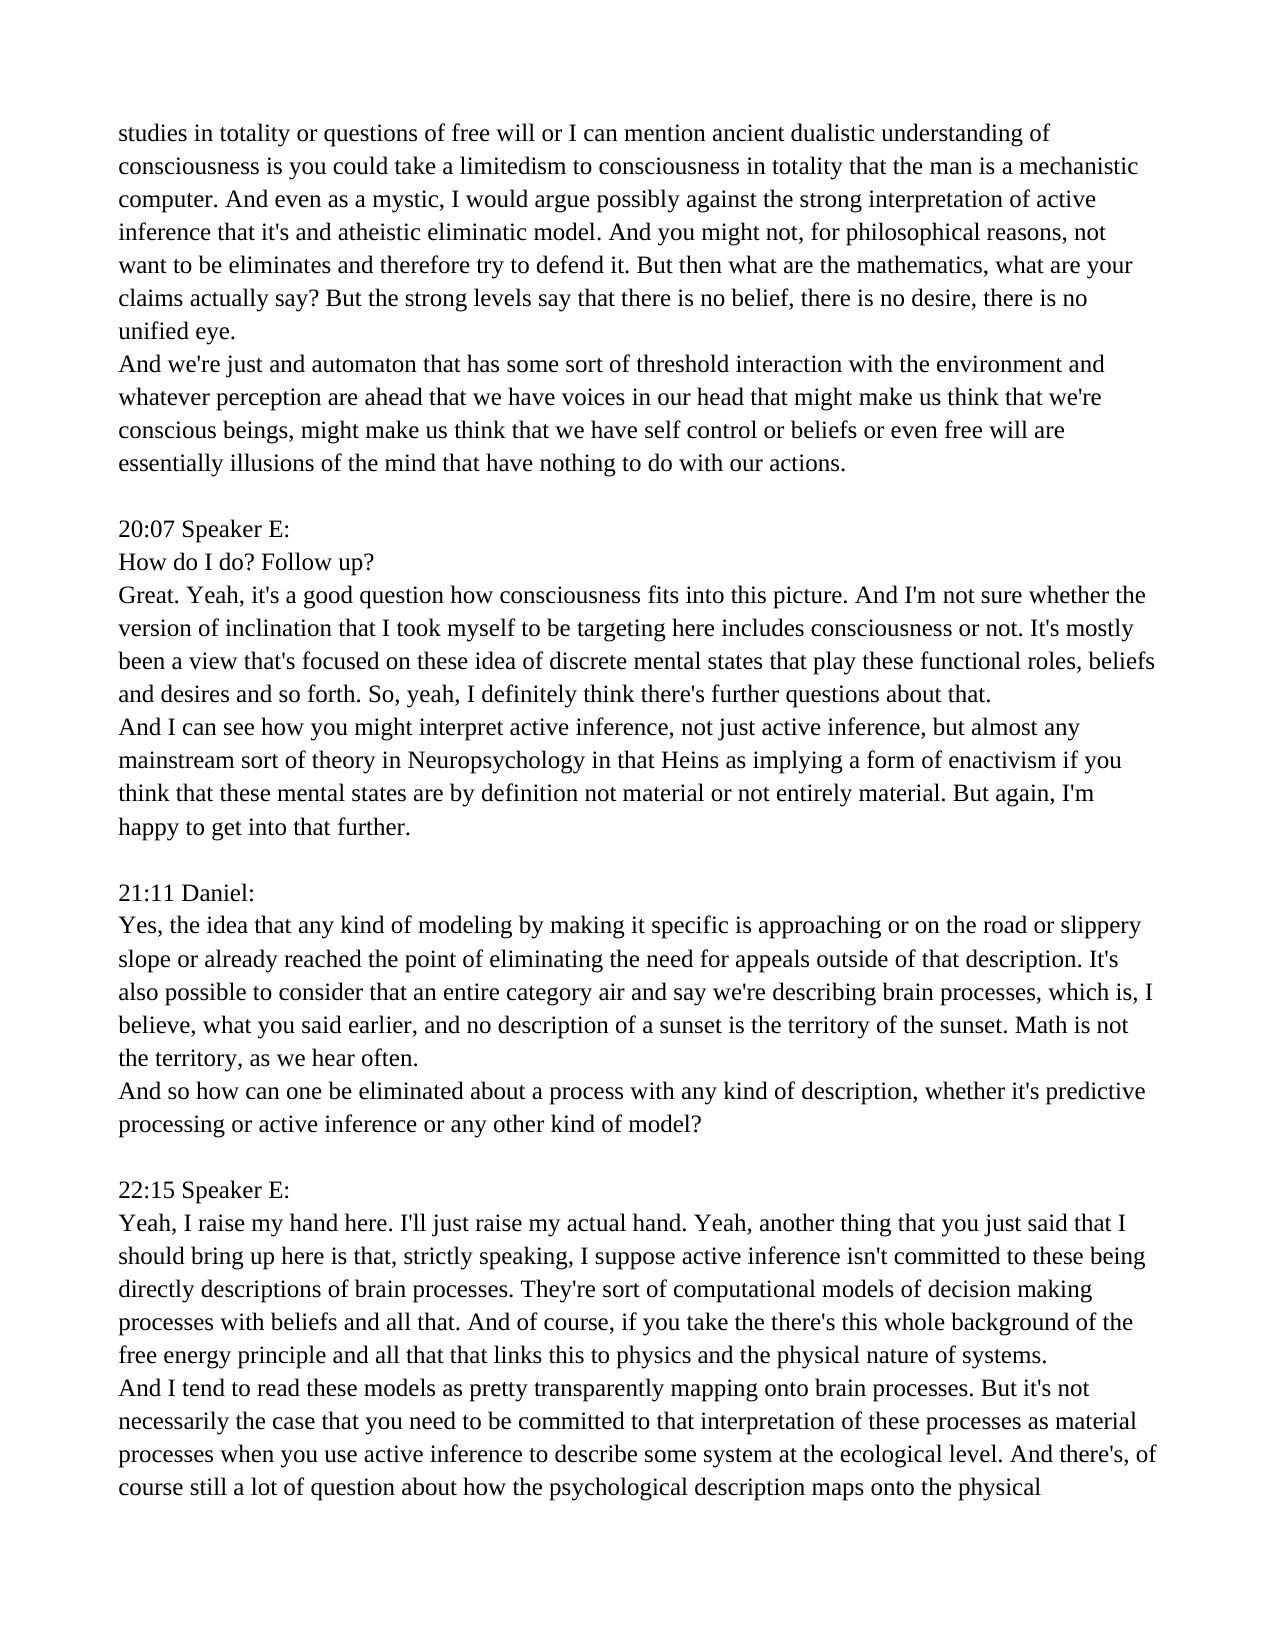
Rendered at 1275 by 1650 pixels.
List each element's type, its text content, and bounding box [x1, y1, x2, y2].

text Yes, the idea that any kind of modeling by making it specific is approaching or on the road or slippery slope or already reached the point of eliminating the need for appeals outside of that description. It's also possible to consider that an entire category air and say we're describing brain processes, which is, I believe, what you said earlier, and no description of a sunset is the territory of the sunset. Math is not the territory, as we hear often. [118, 911, 1157, 1071]
text 22:15 Speaker E: [118, 1175, 1157, 1203]
text How do I do? Follow up? [118, 547, 1157, 576]
text studies in totality or questions of free will or I can mention ancient dualistic understanding of consciousness is you could take a limitedism to consciousness in totality that the man is a mechanistic computer. And even as a mystic, I would argue possibly against the strong interpretation of active inference that it's and atheistic eliminatic model. And you might not, for philosophical reasons, not want to be eliminates and therefore try to defend it. But then what are the mathematics, what are your claims actually say? But the strong levels say that there is no belief, there is no desire, there is no unified eye. [118, 118, 1157, 345]
text And I tend to read these models as pretty transparently mapping onto brain processes. But it's not necessarily the case that you need to be committed to that interpretation of these processes as material processes when you use active inference to describe some system at the ecological level. And there's, of course still a lot of question about how the psychological description maps onto the physical [118, 1373, 1157, 1501]
text And I can see how you might interpret active inference, not just active inference, but almost any mainstream sort of theory in Neuropsychology in that Heins as implying a form of enactivism if you think that these mental states are by definition not material or not entirely material. But again, I'm happy to get into that further. [118, 712, 1157, 840]
text 20:07 Speaker E: [118, 514, 1157, 543]
text And so how can one be eliminated about a process with any kind of description, whether it's predictive processing or active inference or any other kind of model? [118, 1076, 1157, 1137]
text Great. Yeah, it's a good question how consciousness fits into this picture. And I'm not sure whether the version of inclination that I took myself to be targeting here includes consciousness or not. It's mostly been a view that's focused on these idea of discrete mental states that play these functional roles, beliefs and desires and so forth. So, yeah, I definitely think there's further questions about that. [118, 580, 1157, 708]
text 21:11 Daniel: [118, 878, 1157, 906]
text And we're just and automaton that has some sort of threshold interaction with the environment and whatever perception are ahead that we have voices in our head that might make us think that we're conscious beings, might make us think that we have self control or beliefs or even free will are essentially illusions of the mind that have nothing to do with our actions. [118, 349, 1157, 477]
text Yeah, I raise my hand here. I'll just raise my actual hand. Yeah, another thing that you just said that I should bring up here is that, strictly speaking, I suppose active inference isn't committed to these being directly descriptions of brain processes. They're sort of computational models of decision making processes with beliefs and all that. And of course, if you take the there's this whole background of the free energy principle and all that that links this to physics and the physical nature of systems. [118, 1208, 1157, 1369]
